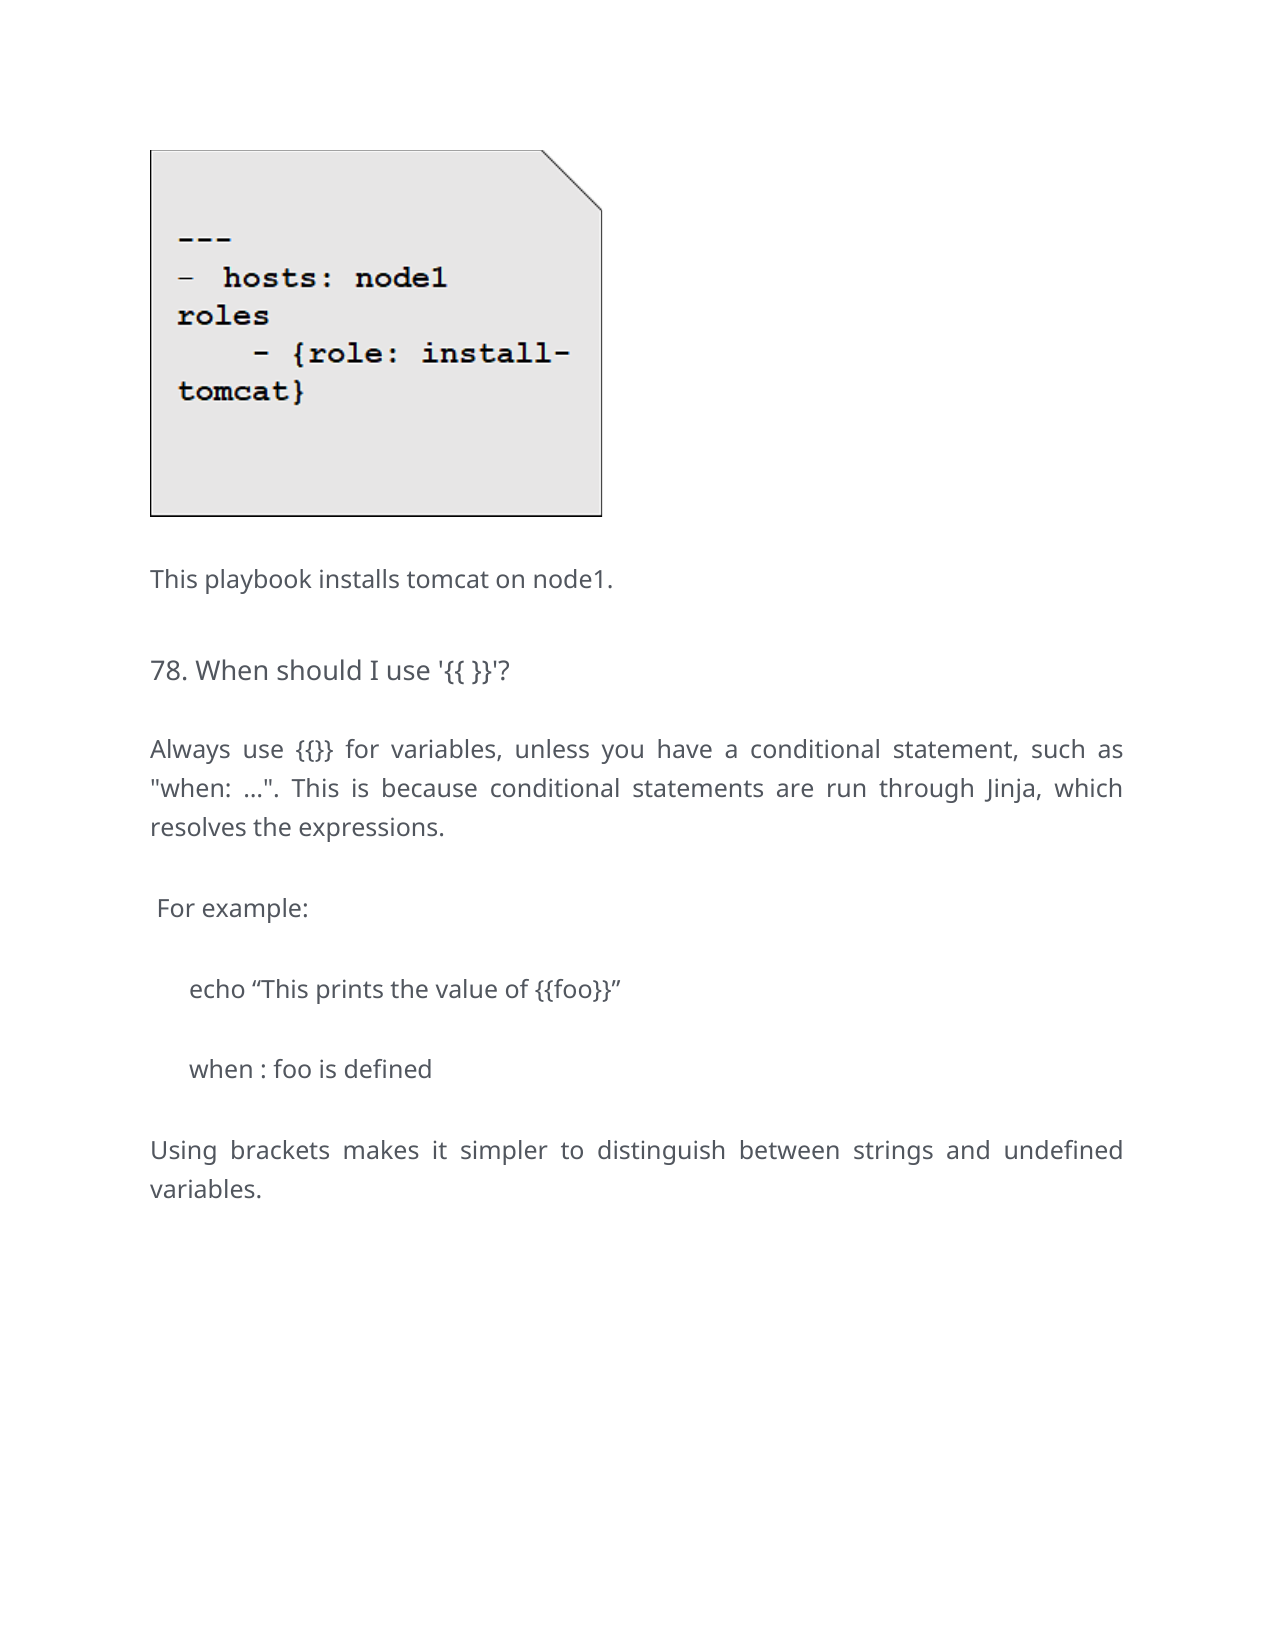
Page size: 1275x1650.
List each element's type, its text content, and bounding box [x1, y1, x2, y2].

text echo “This prints the value of {{foo}}” [150, 971, 1125, 1005]
text Always use {{}} for variables, unless you have a conditional statement, such as "when: …". This is because conditional statements are run through Jinja, which resolves the expressions. [150, 731, 1125, 844]
text For example: [150, 890, 1125, 924]
text Using brackets makes it simpler to distinguish between strings and undefined variables. [150, 1133, 1125, 1206]
picture [150, 150, 603, 517]
subtitle 78. When should I use '{{ }}'? [150, 651, 1125, 688]
text when : foo is defined [150, 1052, 1125, 1086]
text This playbook installs tomcat on node1. [150, 562, 1125, 596]
